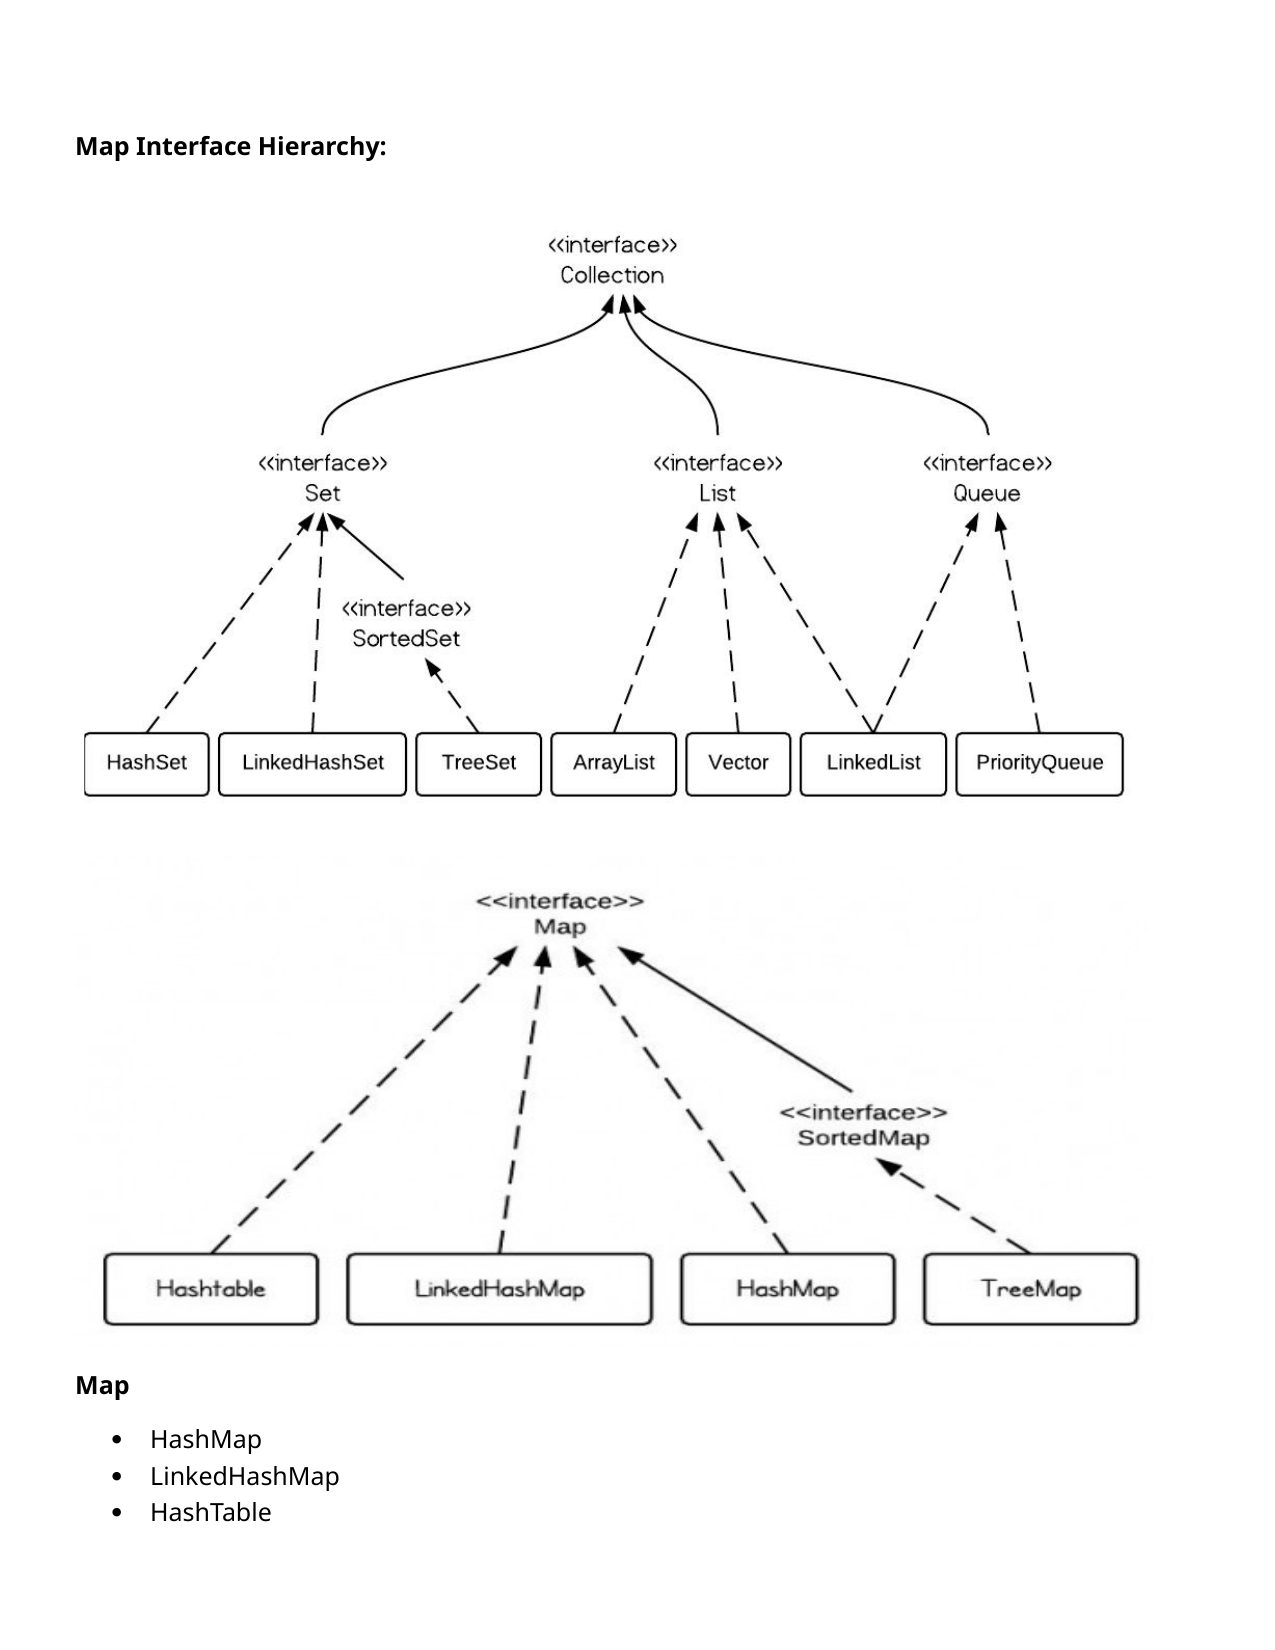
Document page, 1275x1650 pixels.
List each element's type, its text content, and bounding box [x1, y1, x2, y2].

list HashMap [112, 1421, 1200, 1455]
text Map [75, 1368, 1200, 1402]
text Map Interface Hierarchy: [75, 128, 1200, 162]
list LinkedHashMap [112, 1458, 1200, 1492]
picture [84, 214, 1131, 834]
picture [75, 855, 1154, 1348]
list HashTable [112, 1495, 1200, 1529]
